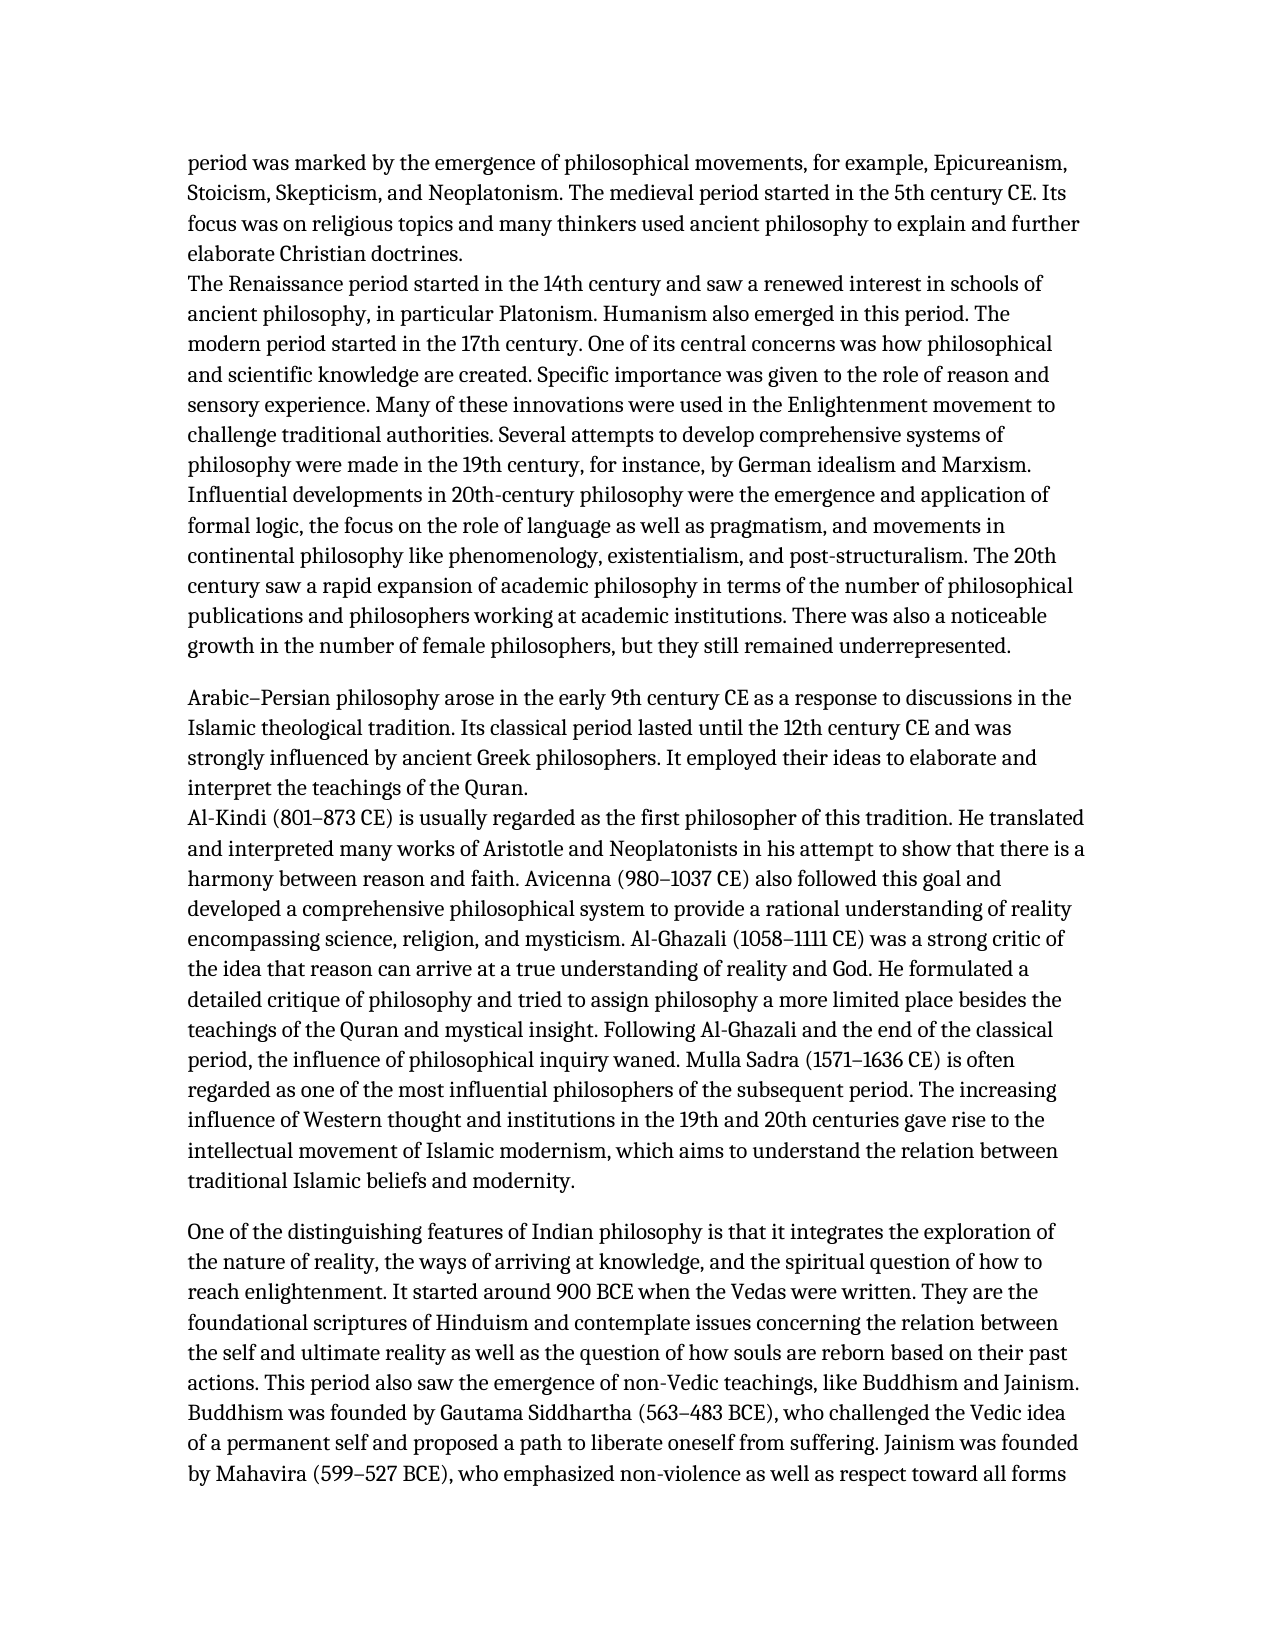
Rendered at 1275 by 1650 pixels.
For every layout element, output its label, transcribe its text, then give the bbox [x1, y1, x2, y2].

text Arabic–Persian philosophy arose in the early 9th century CE as a response to discussions in the Islamic theological tradition. Its classical period lasted until the 12th century CE and was strongly influenced by ancient Greek philosophers. It employed their ideas to elaborate and interpret the teachings of the Quran. Al-Kindi (801–873 CE) is usually regarded as the first philosopher of this tradition. He translated and interpreted many works of Aristotle and Neoplatonists in his attempt to show that there is a harmony between reason and faith. Avicenna (980–1037 CE) also followed this goal and developed a comprehensive philosophical system to provide a rational understanding of reality encompassing science, religion, and mysticism. Al-Ghazali (1058–1111 CE) was a strong critic of the idea that reason can arrive at a true understanding of reality and God. He formulated a detailed critique of philosophy and tried to assign philosophy a more limited place besides the teachings of the Quran and mystical insight. Following Al-Ghazali and the end of the classical period, the influence of philosophical inquiry waned. Mulla Sadra (1571–1636 CE) is often regarded as one of the most influential philosophers of the subsequent period. The increasing influence of Western thought and institutions in the 19th and 20th centuries gave rise to the intellectual movement of Islamic modernism, which aims to understand the relation between traditional Islamic beliefs and modernity. [187, 684, 1087, 1194]
text period was marked by the emergence of philosophical movements, for example, Epicureanism, Stoicism, Skepticism, and Neoplatonism. The medieval period started in the 5th century CE. Its focus was on religious topics and many thinkers used ancient philosophy to explain and further elaborate Christian doctrines. The Renaissance period started in the 14th century and saw a renewed interest in schools of ancient philosophy, in particular Platonism. Humanism also emerged in this period. The modern period started in the 17th century. One of its central concerns was how philosophical and scientific knowledge are created. Specific importance was given to the role of reason and sensory experience. Many of these innovations were used in the Enlightenment movement to challenge traditional authorities. Several attempts to develop comprehensive systems of philosophy were made in the 19th century, for instance, by German idealism and Marxism. Influential developments in 20th-century philosophy were the emergence and application of formal logic, the focus on the role of language as well as pragmatism, and movements in continental philosophy like phenomenology, existentialism, and post-structuralism. The 20th century saw a rapid expansion of academic philosophy in terms of the number of philosophical publications and philosophers working at academic institutions. There was also a noticeable growth in the number of female philosophers, but they still remained underrepresented. [187, 150, 1087, 660]
text One of the distinguishing features of Indian philosophy is that it integrates the exploration of the nature of reality, the ways of arriving at knowledge, and the spiritual question of how to reach enlightenment. It started around 900 BCE when the Vedas were written. They are the foundational scriptures of Hinduism and contemplate issues concerning the relation between the self and ultimate reality as well as the question of how souls are reborn based on their past actions. This period also saw the emergence of non-Vedic teachings, like Buddhism and Jainism. Buddhism was founded by Gautama Siddhartha (563–483 BCE), who challenged the Vedic idea of a permanent self and proposed a path to liberate oneself from suffering. Jainism was founded by Mahavira (599–527 BCE), who emphasized non-violence as well as respect toward all forms [187, 1219, 1087, 1487]
